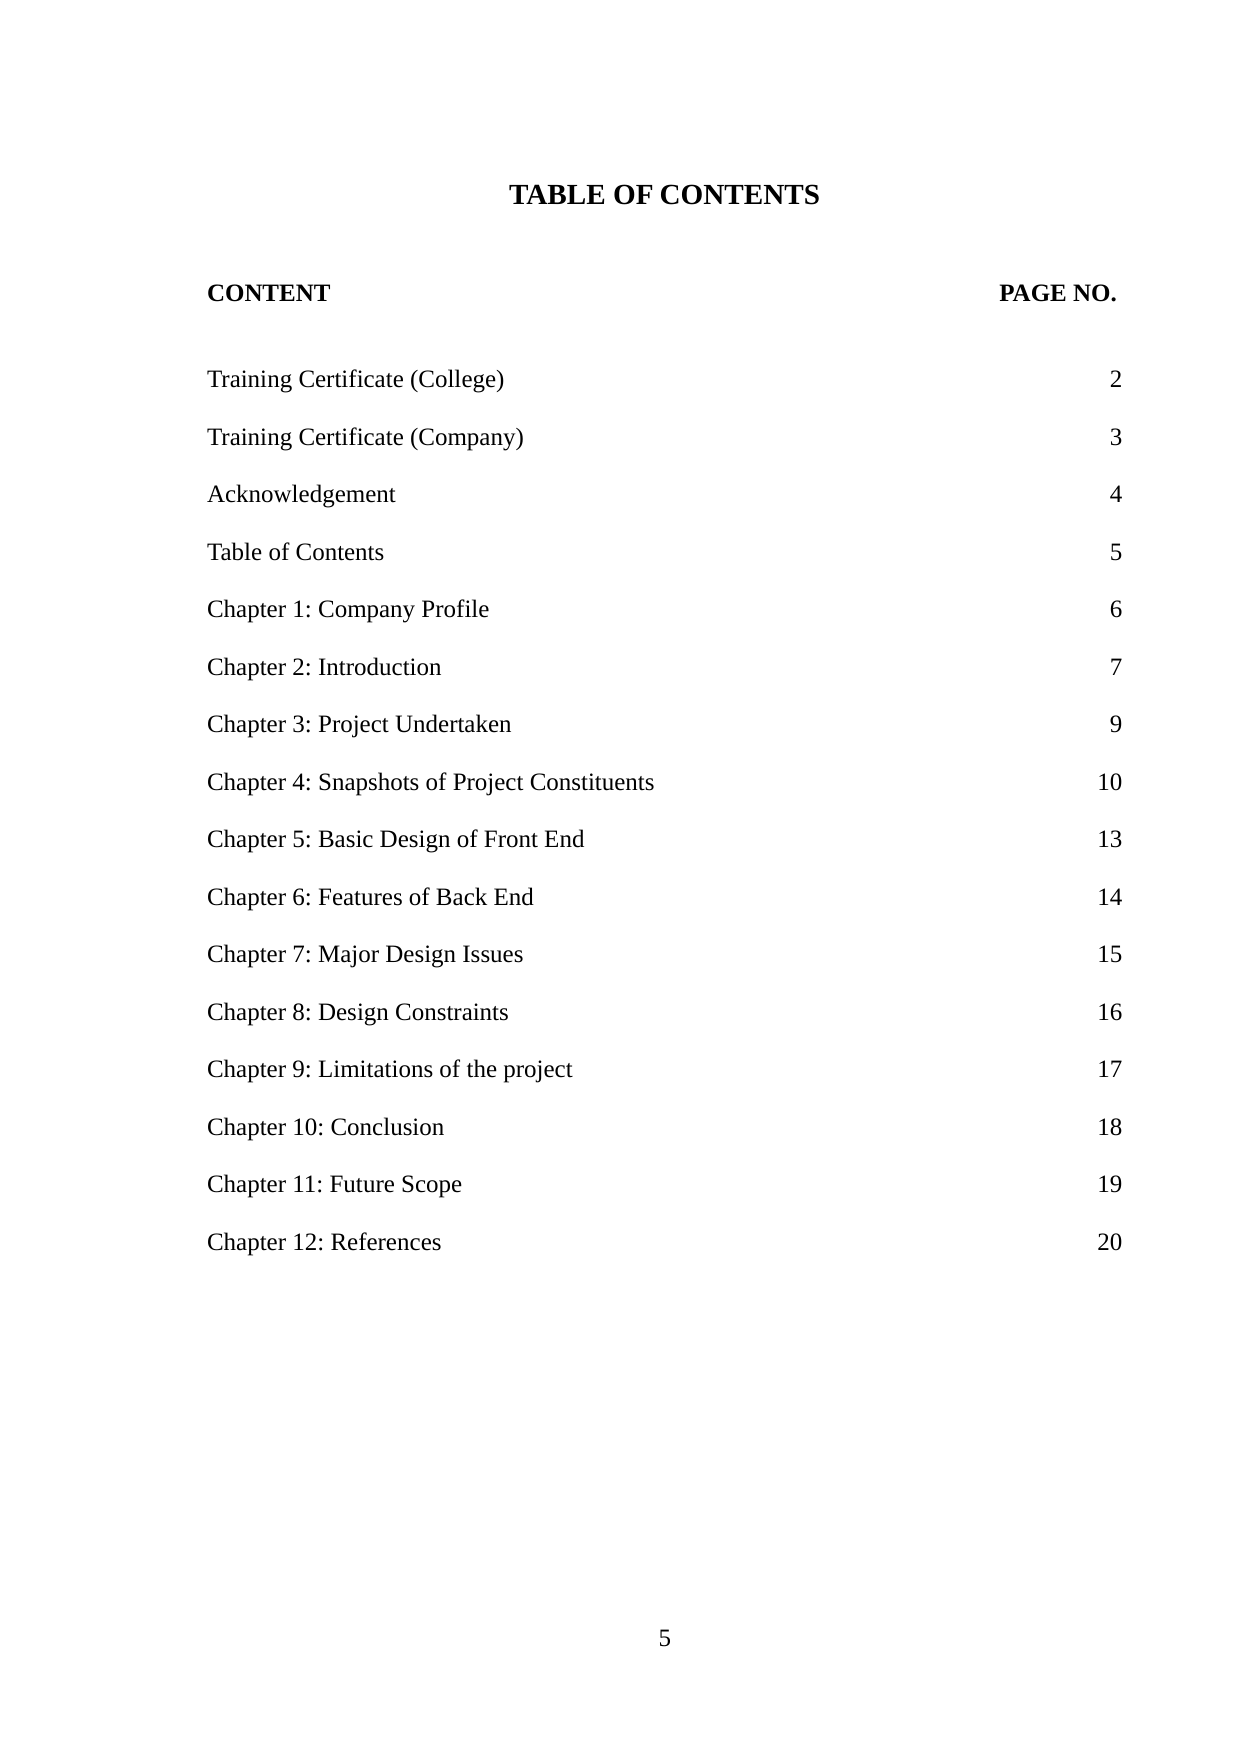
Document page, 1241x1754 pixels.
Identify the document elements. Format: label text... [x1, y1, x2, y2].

text Chapter 12: References 20 [207, 1227, 1122, 1255]
text CONTENT PAGE NO. [207, 278, 1122, 307]
text Chapter 4: Snapshots of Project Constituents 10 [207, 767, 1122, 795]
text Chapter 11: Future Scope 19 [207, 1169, 1122, 1198]
text Acknowledgement 4 [207, 479, 1122, 508]
text TABLE OF CONTENTS [207, 177, 1122, 211]
text Chapter 8: Design Constraints 16 [207, 997, 1122, 1025]
text Training Certificate (Company) 3 [207, 422, 1122, 450]
text Table of Contents 5 [207, 537, 1122, 565]
text Chapter 3: Project Undertaken 9 [207, 709, 1122, 738]
text Chapter 2: Introduction 7 [207, 652, 1122, 680]
text Chapter 5: Basic Design of Front End 13 [207, 824, 1122, 853]
text Training Certificate (College) 2 [207, 364, 1122, 393]
text Chapter 6: Features of Back End 14 [207, 882, 1122, 910]
text Chapter 10: Conclusion 18 [207, 1112, 1122, 1140]
text Chapter 1: Company Profile 6 [207, 594, 1122, 623]
text Chapter 9: Limitations of the project 17 [207, 1054, 1122, 1083]
text Chapter 7: Major Design Issues 15 [207, 939, 1122, 968]
